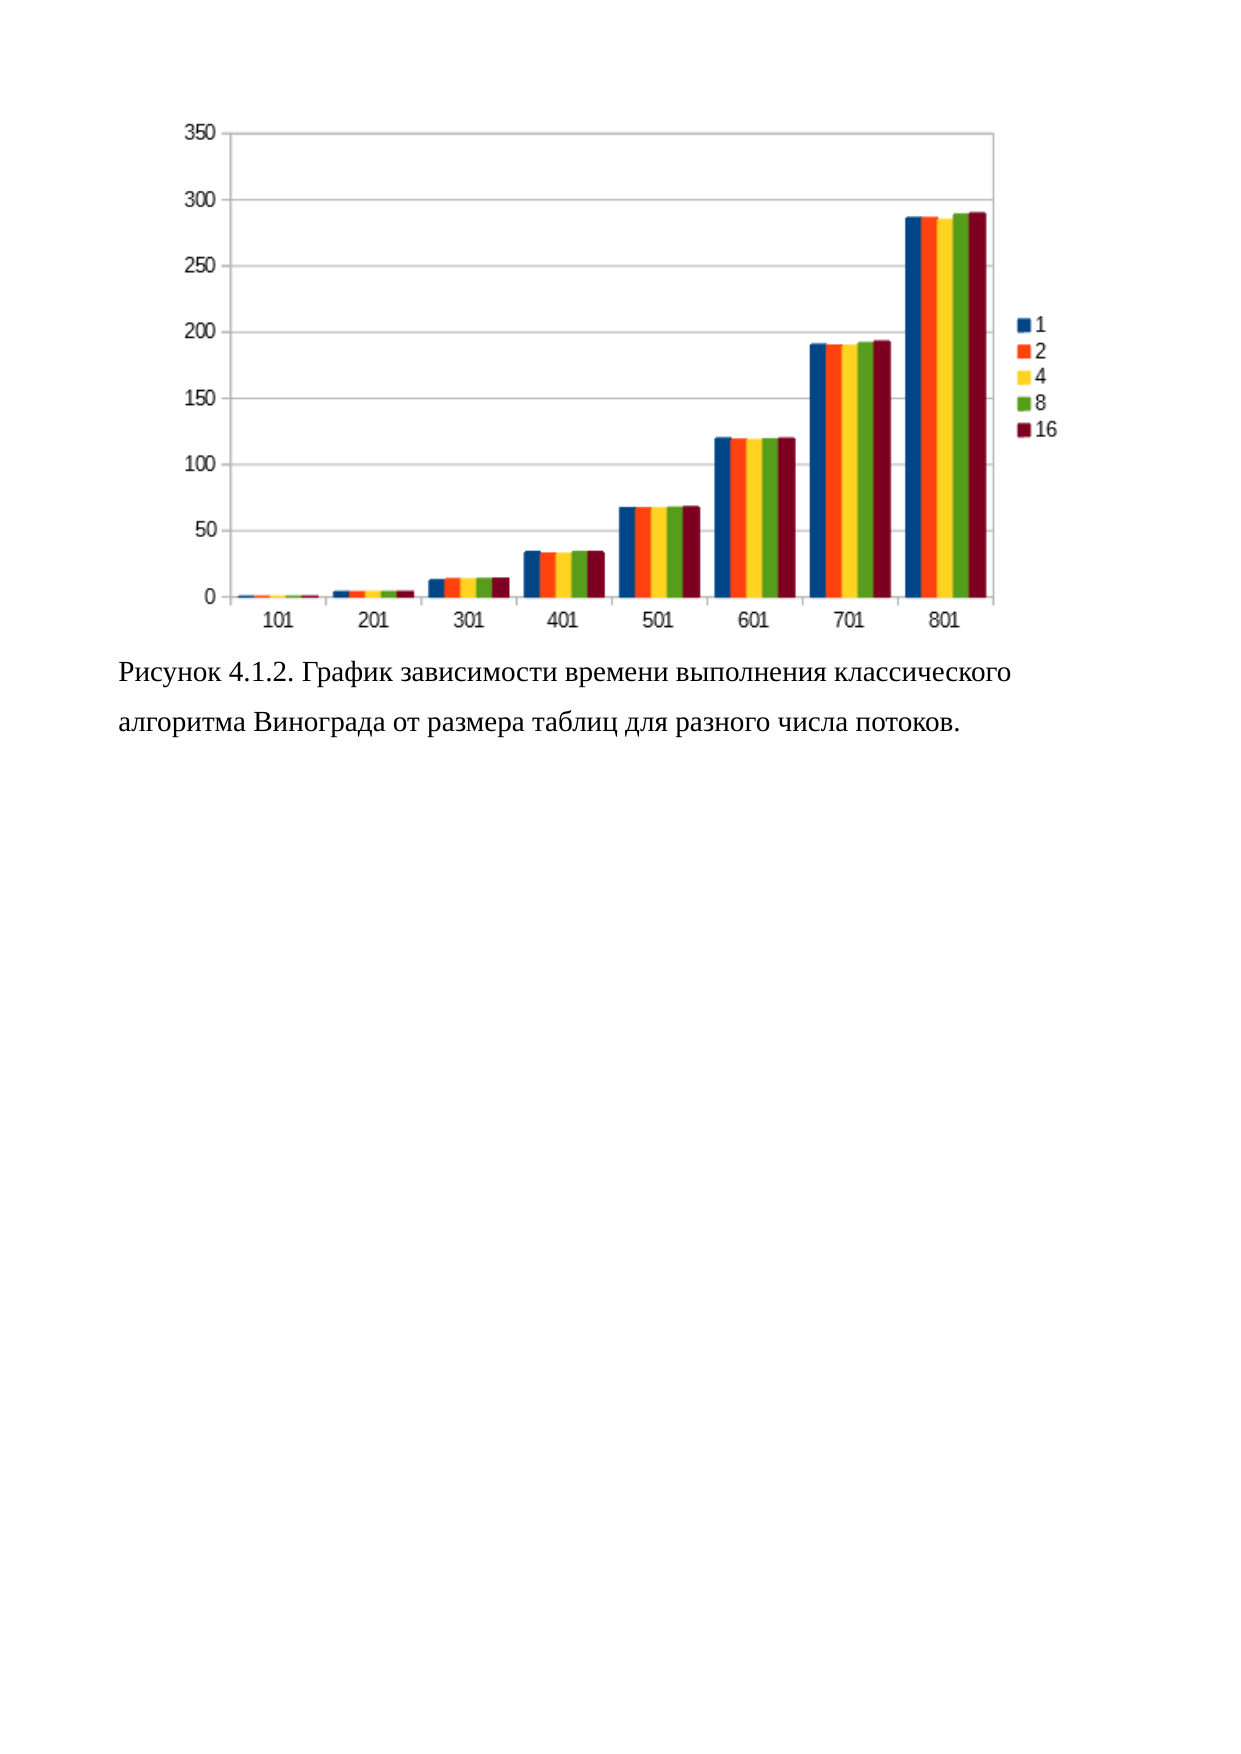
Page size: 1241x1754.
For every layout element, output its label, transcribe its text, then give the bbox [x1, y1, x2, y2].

text Рисунок 4.1.2. График зависимости времени выполнения классического алгоритма Винограда от размера таблиц для разного числа потоков. [118, 118, 1122, 737]
picture [175, 118, 1065, 637]
